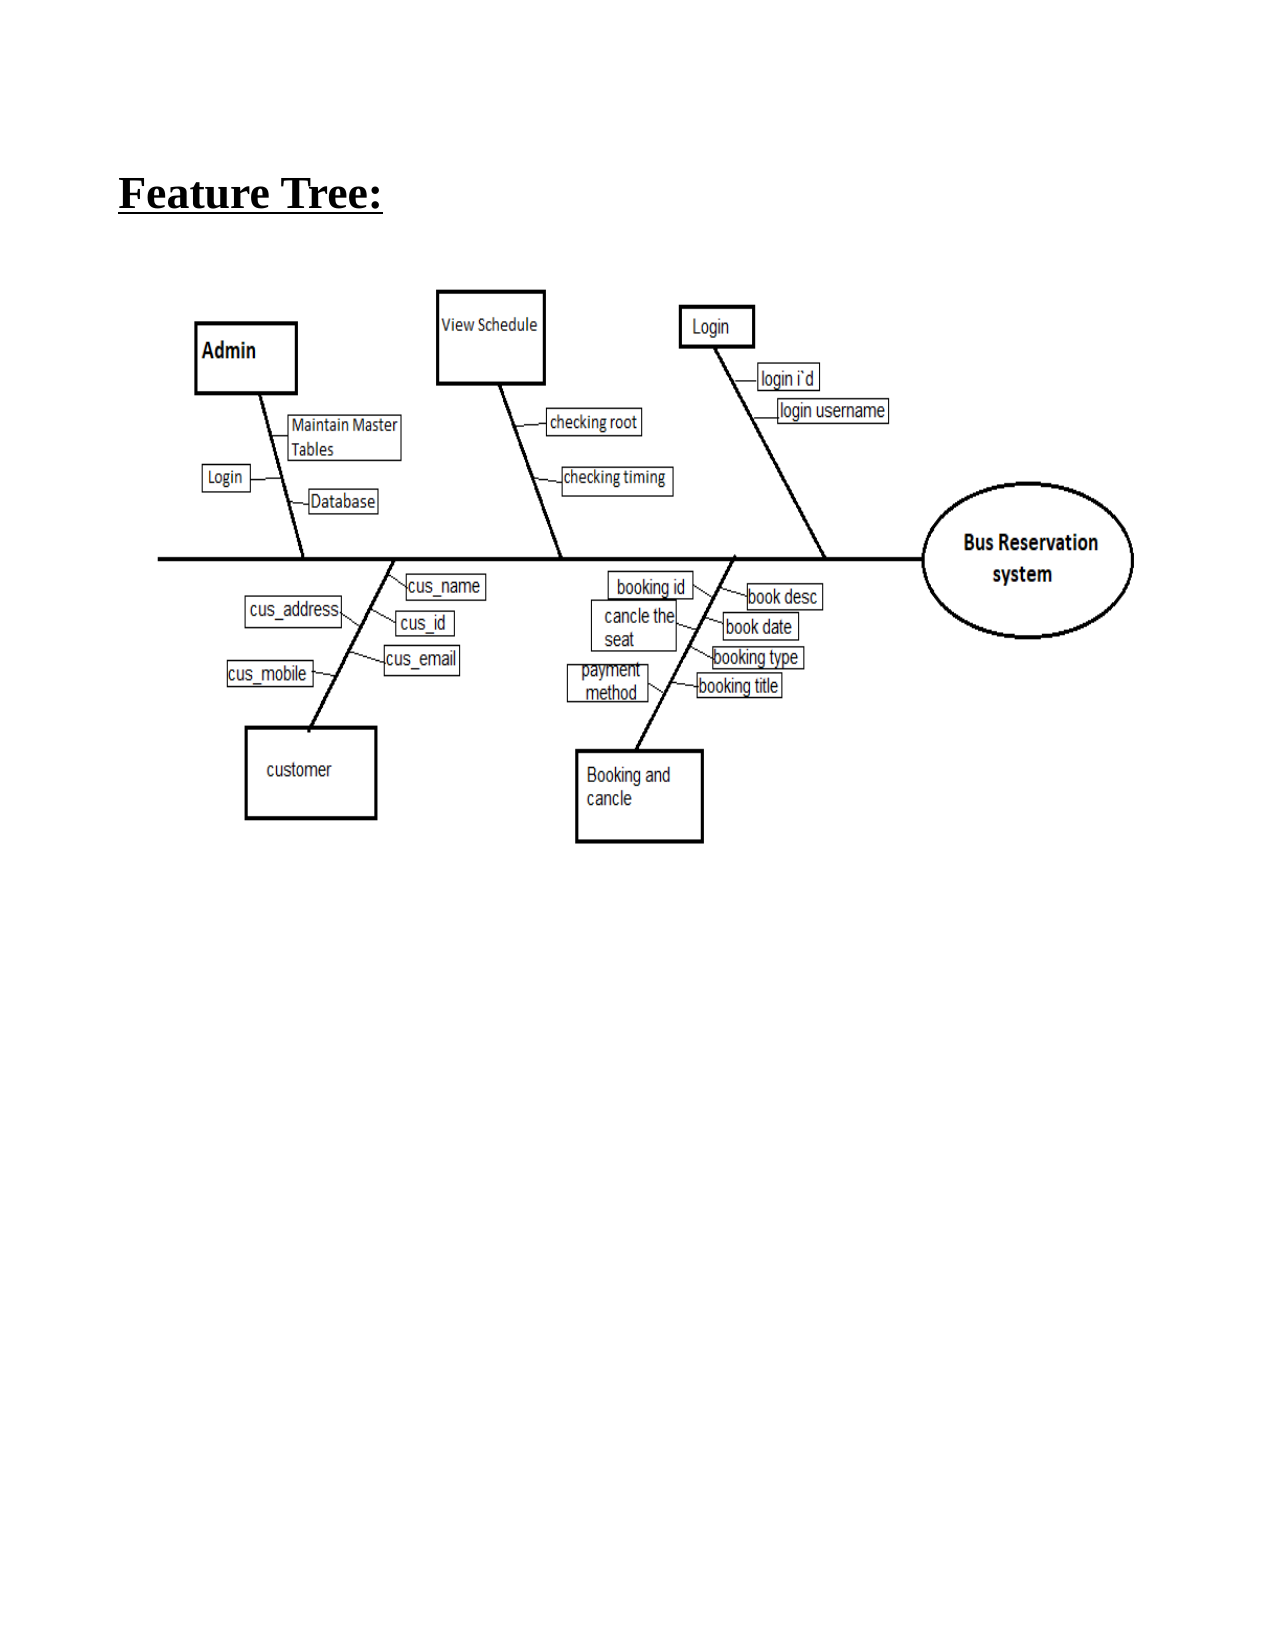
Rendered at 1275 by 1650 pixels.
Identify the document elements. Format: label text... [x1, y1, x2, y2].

picture [118, 257, 1157, 915]
text Feature Tree: [118, 166, 1157, 219]
